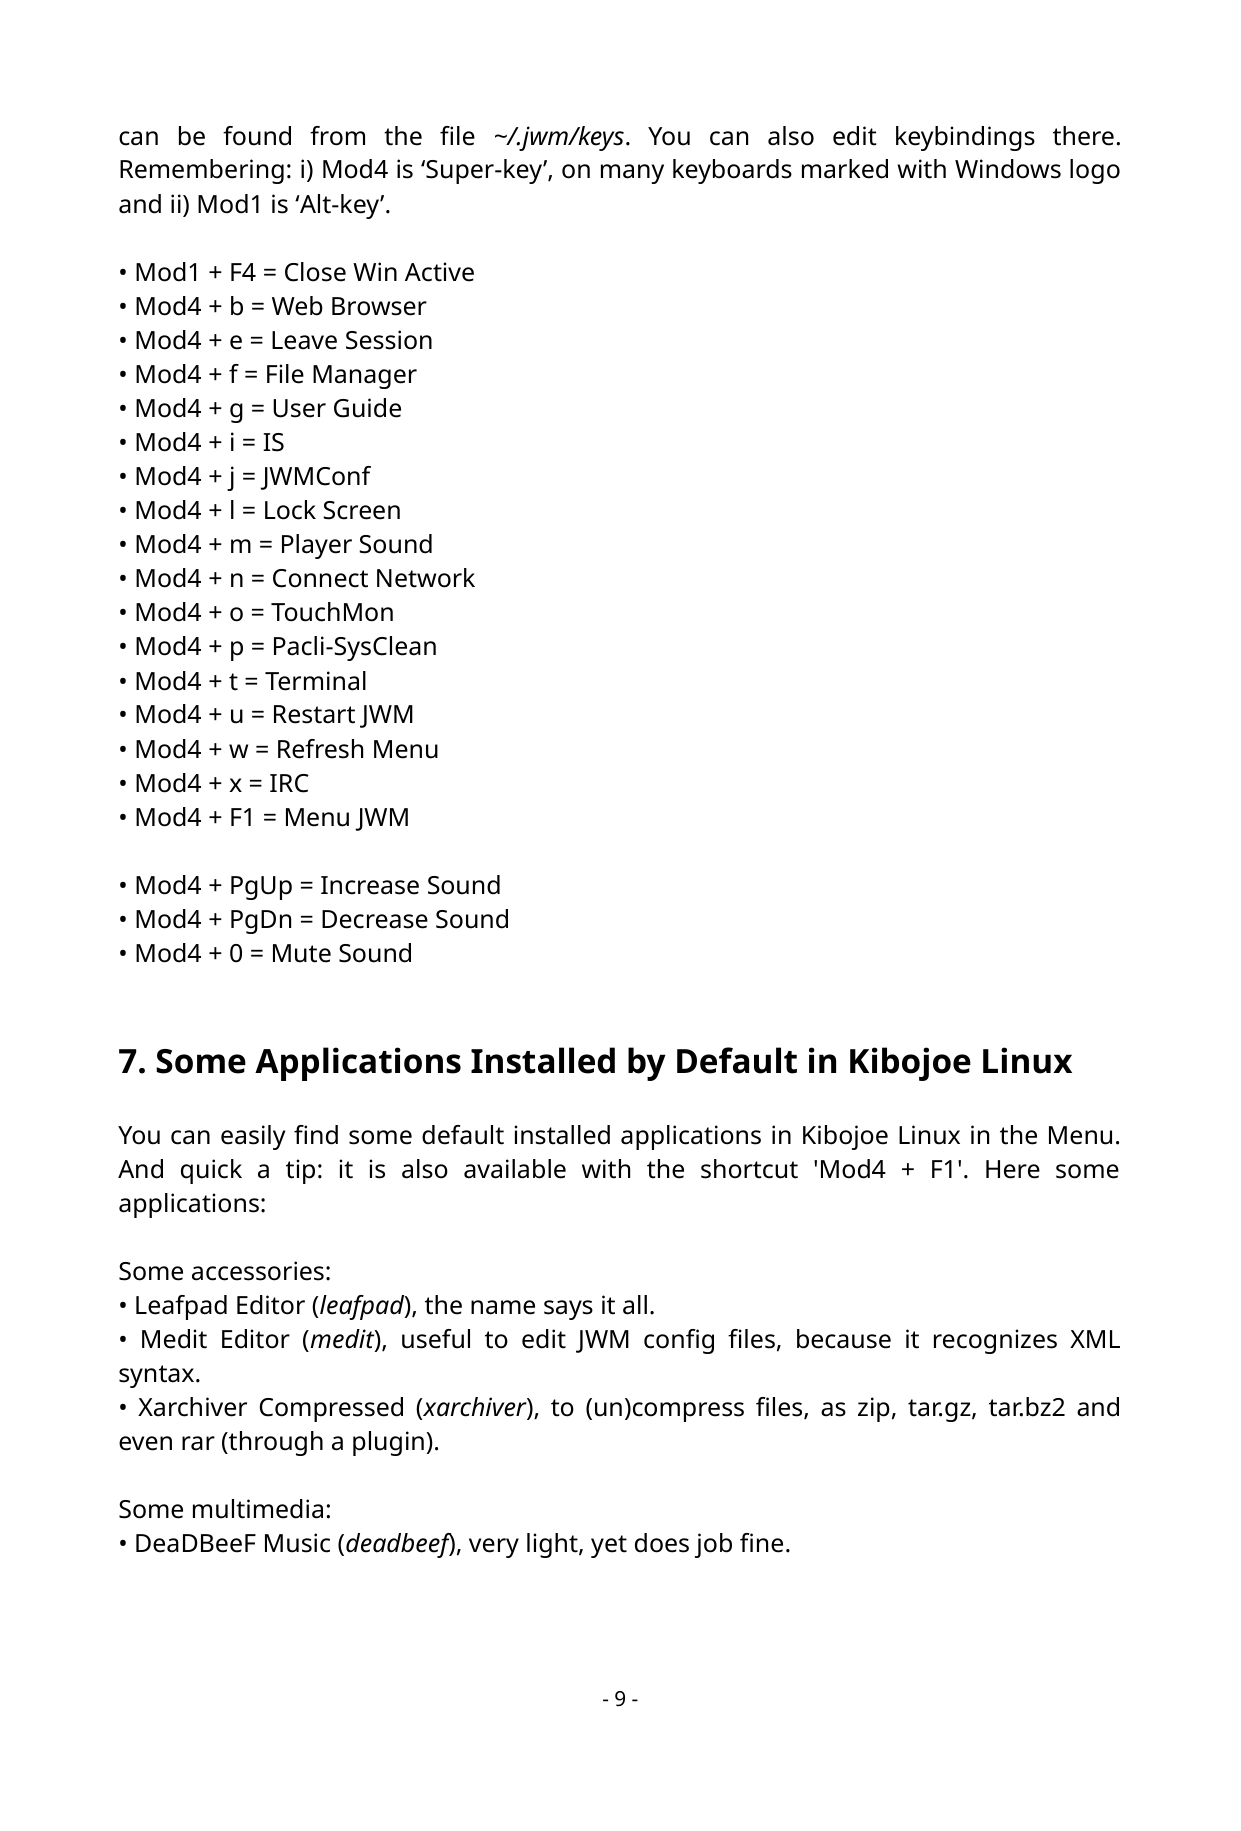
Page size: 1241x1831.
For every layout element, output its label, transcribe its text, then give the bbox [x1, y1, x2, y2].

text • Medit Editor (medit), useful to edit JWM config files, because it recognizes XML syntax. [118, 1322, 1122, 1390]
text • Mod4 + w = Refresh Menu [118, 731, 1122, 765]
text • Leafpad Editor (leafpad), the name says it all. [118, 1288, 1122, 1322]
text • Mod4 + f = File Manager [118, 357, 1122, 391]
text • Xarchiver Compressed (xarchiver), to (un)compress files, as zip, tar.gz, tar.bz2 and even rar (through a plugin). [118, 1390, 1122, 1458]
text • Mod4 + b = Web Browser [118, 288, 1122, 322]
text • Mod4 + F1 = Menu JWM [118, 799, 1122, 833]
text • Mod4 + g = User Guide [118, 391, 1122, 425]
text • Mod4 + j = JWMConf [118, 459, 1122, 493]
text • Mod1 + F4 = Close Win Active [118, 254, 1122, 288]
text • Mod4 + i = IS [118, 425, 1122, 459]
text • Mod4 + x = IRC [118, 765, 1122, 799]
subtitle 7. Some Applications Installed by Default in Kibojoe Linux [118, 1038, 1122, 1083]
text • Mod4 + t = Terminal [118, 663, 1122, 697]
text • Mod4 + m = Player Sound [118, 527, 1122, 561]
text can be found from the file ~/.jwm/keys. You can also edit keybindings there. Remembering: i) Mod4 is ‘Super-key’, on many keyboards marked with Windows logo and ii) Mod1 is ‘Alt-key’. [118, 118, 1122, 220]
text Some accessories: [118, 1253, 1122, 1288]
text • Mod4 + o = TouchMon [118, 595, 1122, 629]
text • Mod4 + p = Pacli-SysClean [118, 629, 1122, 663]
text • Mod4 + n = Connect Network [118, 561, 1122, 595]
text • Mod4 + e = Leave Session [118, 322, 1122, 357]
text • Mod4 + PgUp = Increase Sound [118, 867, 1122, 902]
text • Mod4 + l = Lock Screen [118, 493, 1122, 527]
text Some multimedia: [118, 1492, 1122, 1526]
text • DeaDBeeF Music (deadbeef), very light, yet does job fine. [118, 1526, 1122, 1560]
text • Mod4 + PgDn = Decrease Sound [118, 902, 1122, 936]
text • Mod4 + 0 = Mute Sound [118, 936, 1122, 970]
text • Mod4 + u = Restart JWM [118, 697, 1122, 731]
text You can easily find some default installed applications in Kibojoe Linux in the Menu. And quick a tip: it is also available with the shortcut 'Mod4 + F1'. Here some applications: [118, 1117, 1122, 1219]
